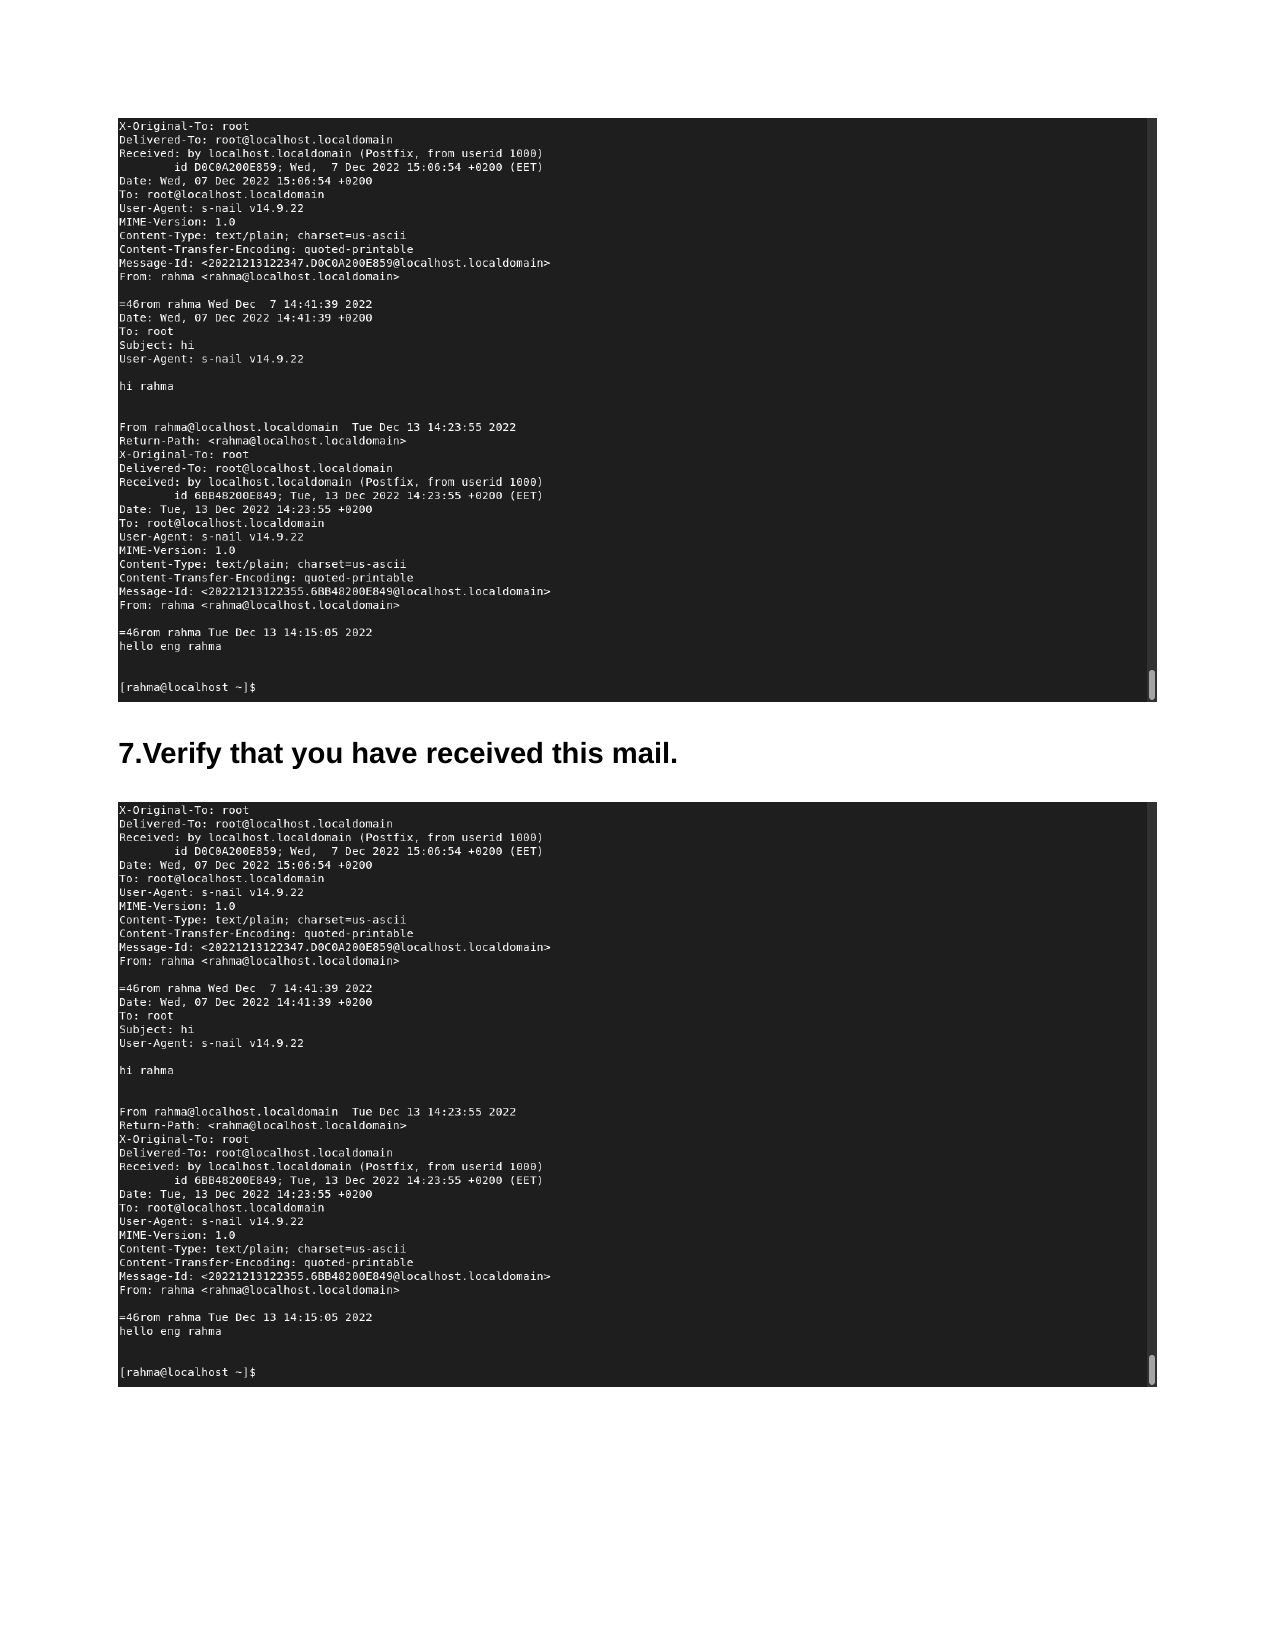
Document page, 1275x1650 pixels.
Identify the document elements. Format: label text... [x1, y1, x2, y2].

text 7.Verify that you have received this mail. [118, 736, 1157, 769]
picture [118, 802, 1157, 1387]
picture [118, 118, 1157, 702]
